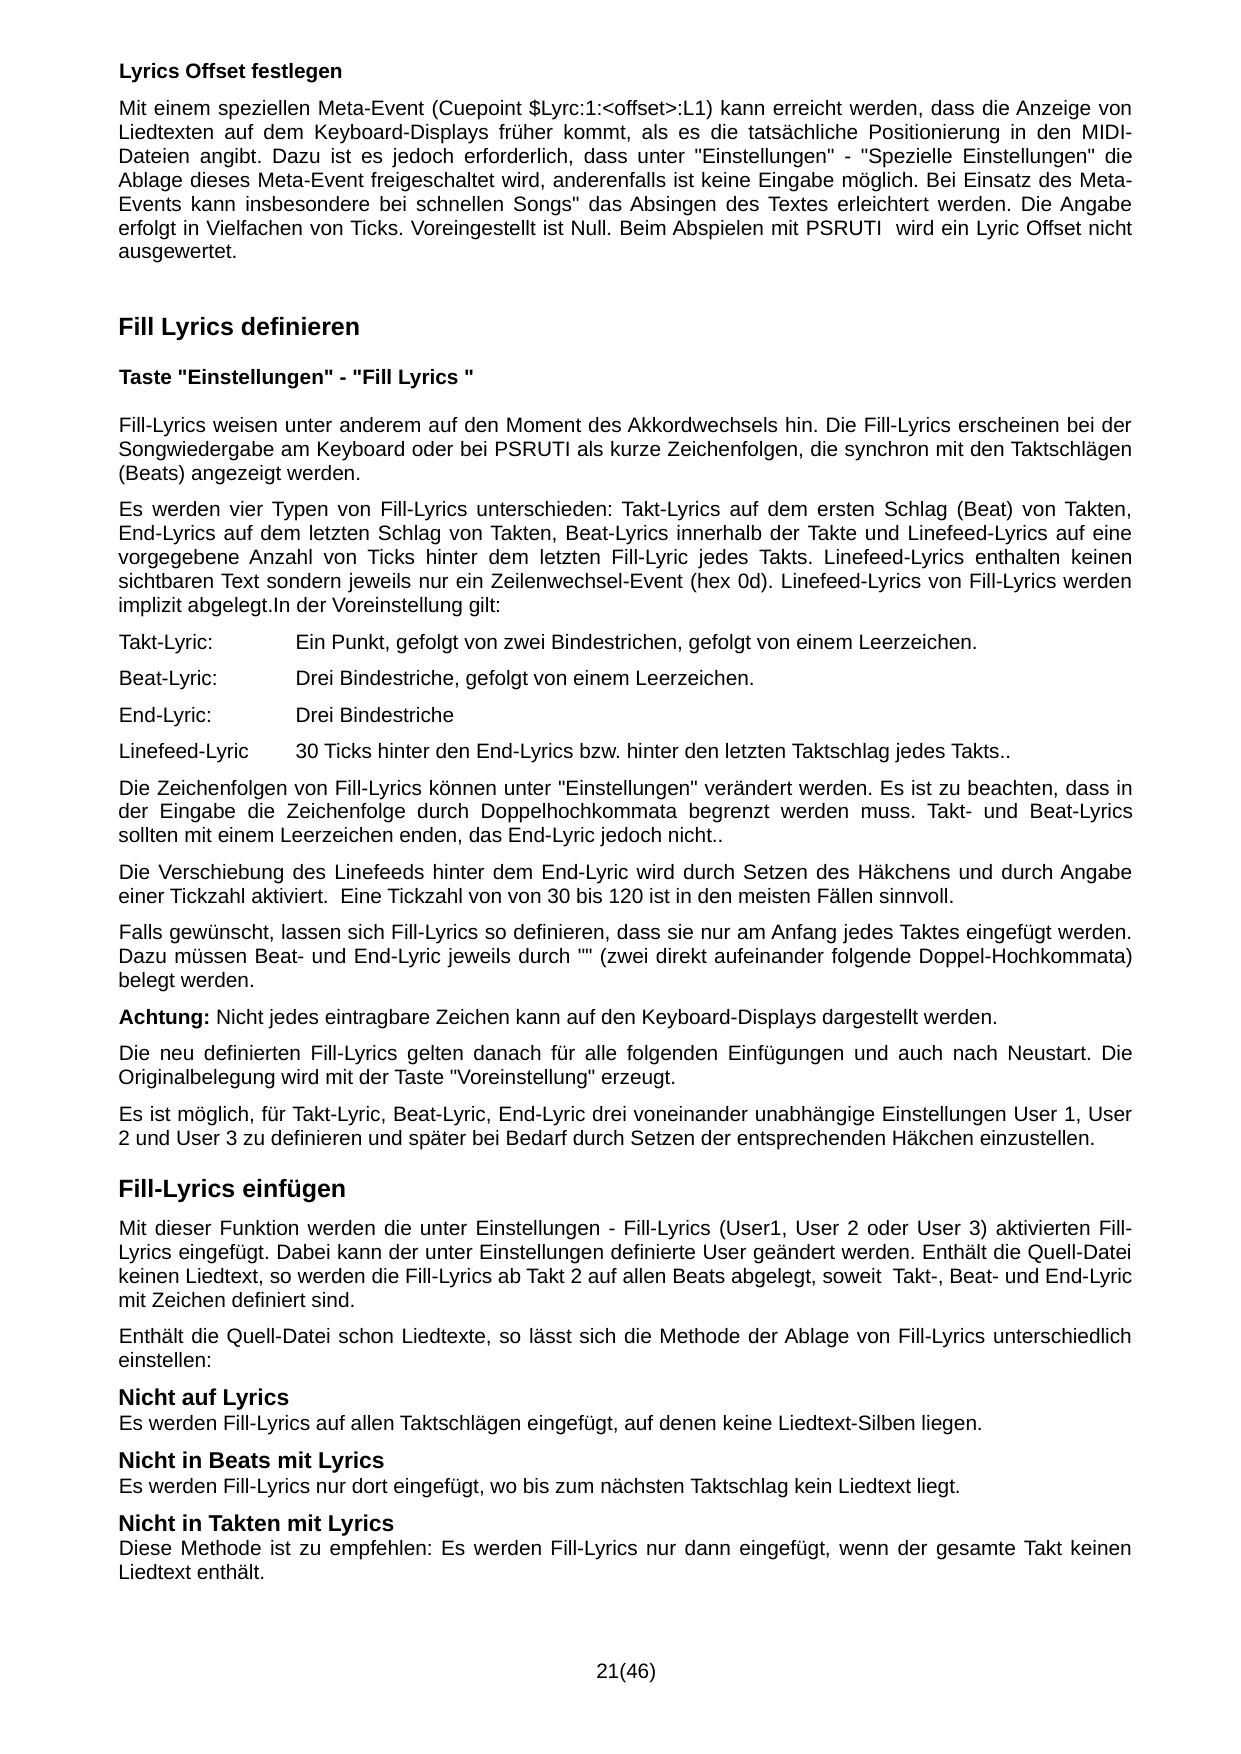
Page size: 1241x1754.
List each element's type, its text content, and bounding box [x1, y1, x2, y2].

text Enthält die Quell-Datei schon Liedtexte, so lässt sich die Methode der Ablage von Fill-Lyrics unterschiedlich einstellen: [118, 1324, 1134, 1372]
subtitle Nicht in Beats mit Lyrics [118, 1447, 1134, 1473]
text Die Verschiebung des Linefeeds hinter dem End-Lyric wird durch Setzen des Häkchens und durch Angabe einer Tickzahl aktiviert. Eine Tickzahl von von 30 bis 120 ist in den meisten Fällen sinnvoll. [118, 860, 1134, 908]
text Achtung: Nicht jedes eintragbare Zeichen kann auf den Keyboard-Displays dargestellt werden. [118, 1004, 1134, 1028]
text Mit einem speziellen Meta-Event (Cuepoint $Lyrc:1:<offset>:L1) kann erreicht werden, dass die Anzeige von Liedtexten auf dem Keyboard-Displays früher kommt, als es die tatsächliche Positionierung in den MIDI-Dateien angibt. Dazu ist es jedoch erforderlich, dass unter "Einstellungen" - "Spezielle Einstellungen" die Ablage dieses Meta-Event freigeschaltet wird, anderenfalls ist keine Eingabe möglich. Bei Einsatz des Meta-Events kann insbesondere bei schnellen Songs" das Absingen des Textes erleichtert werden. Die Angabe erfolgt in Vielfachen von Ticks. Voreingestellt ist Null. Beim Abspielen mit PSRUTI wird ein Lyric Offset nicht ausgewertet. [118, 96, 1134, 263]
text Mit dieser Funktion werden die unter Einstellungen - Fill-Lyrics (User1, User 2 oder User 3) aktivierten Fill-Lyrics eingefügt. Dabei kann der unter Einstellungen definierte User geändert werden. Enthält die Quell-Datei keinen Liedtext, so werden die Fill-Lyrics ab Takt 2 auf allen Beats abgelegt, soweit Takt-, Beat- und End-Lyric mit Zeichen definiert sind. [118, 1216, 1134, 1311]
text Linefeed-Lyric 30 Ticks hinter den End-Lyrics bzw. hinter den letzten Taktschlag jedes Takts.. [118, 739, 1134, 763]
subtitle Fill Lyrics definieren [118, 312, 1134, 341]
text Es werden Fill-Lyrics auf allen Taktschlägen eingefügt, auf denen keine Liedtext-Silben liegen. [118, 1411, 1134, 1434]
text Falls gewünscht, lassen sich Fill-Lyrics so definieren, dass sie nur am Anfang jedes Taktes eingefügt werden. Dazu müssen Beat- und End-Lyric jeweils durch "" (zwei direkt aufeinander folgende Doppel-Hochkommata) belegt werden. [118, 920, 1134, 992]
text Takt-Lyric: Ein Punkt, gefolgt von zwei Bindestrichen, gefolgt von einem Leerzeichen. [118, 629, 1134, 653]
text End-Lyric: Drei Bindestriche [118, 702, 1134, 726]
text Diese Methode ist zu empfehlen: Es werden Fill-Lyrics nur dann eingefügt, wenn der gesamte Takt keinen Liedtext enthält. [118, 1536, 1134, 1584]
text Die neu definierten Fill-Lyrics gelten danach für alle folgenden Einfügungen und auch nach Neustart. Die Originalbelegung wird mit der Taste "Voreinstellung" erzeugt. [118, 1041, 1134, 1089]
text Fill-Lyrics weisen unter anderem auf den Moment des Akkordwechsels hin. Die Fill-Lyrics erscheinen bei der Songwiedergabe am Keyboard oder bei PSRUTI als kurze Zeichenfolgen, die synchron mit den Taktschlägen (Beats) angezeigt werden. [118, 413, 1134, 485]
subtitle Nicht in Takten mit Lyrics [118, 1510, 1134, 1536]
text Lyrics Offset festlegen [118, 59, 1134, 83]
text Taste "Einstellungen" - "Fill Lyrics " [118, 365, 1134, 389]
text Es werden Fill-Lyrics nur dort eingefügt, wo bis zum nächsten Taktschlag kein Liedtext liegt. [118, 1473, 1134, 1497]
text Die Zeichenfolgen von Fill-Lyrics können unter "Einstellungen" verändert werden. Es ist zu beachten, dass in der Eingabe die Zeichenfolge durch Doppelhochkommata begrenzt werden muss. Takt- und Beat-Lyrics sollten mit einem Leerzeichen enden, das End-Lyric jedoch nicht.. [118, 775, 1134, 847]
text Es werden vier Typen von Fill-Lyrics unterschieden: Takt-Lyrics auf dem ersten Schlag (Beat) von Takten, End-Lyrics auf dem letzten Schlag von Takten, Beat-Lyrics innerhalb der Takte und Linefeed-Lyrics auf eine vorgegebene Anzahl von Ticks hinter dem letzten Fill-Lyric jedes Takts. Linefeed-Lyrics enthalten keinen sichtbaren Text sondern jeweils nur ein Zeilenwechsel-Event (hex 0d). Linefeed-Lyrics von Fill-Lyrics werden implizit abgelegt.In der Voreinstellung gilt: [118, 497, 1134, 617]
subtitle Fill-Lyrics einfügen [118, 1174, 1134, 1203]
subtitle Nicht auf Lyrics [118, 1384, 1134, 1411]
text Es ist möglich, für Takt-Lyric, Beat-Lyric, End-Lyric drei voneinander unabhängige Einstellungen User 1, User 2 und User 3 zu definieren und später bei Bedarf durch Setzen der entsprechenden Häkchen einzustellen. [118, 1101, 1134, 1149]
text Beat-Lyric: Drei Bindestriche, gefolgt von einem Leerzeichen. [118, 666, 1134, 690]
